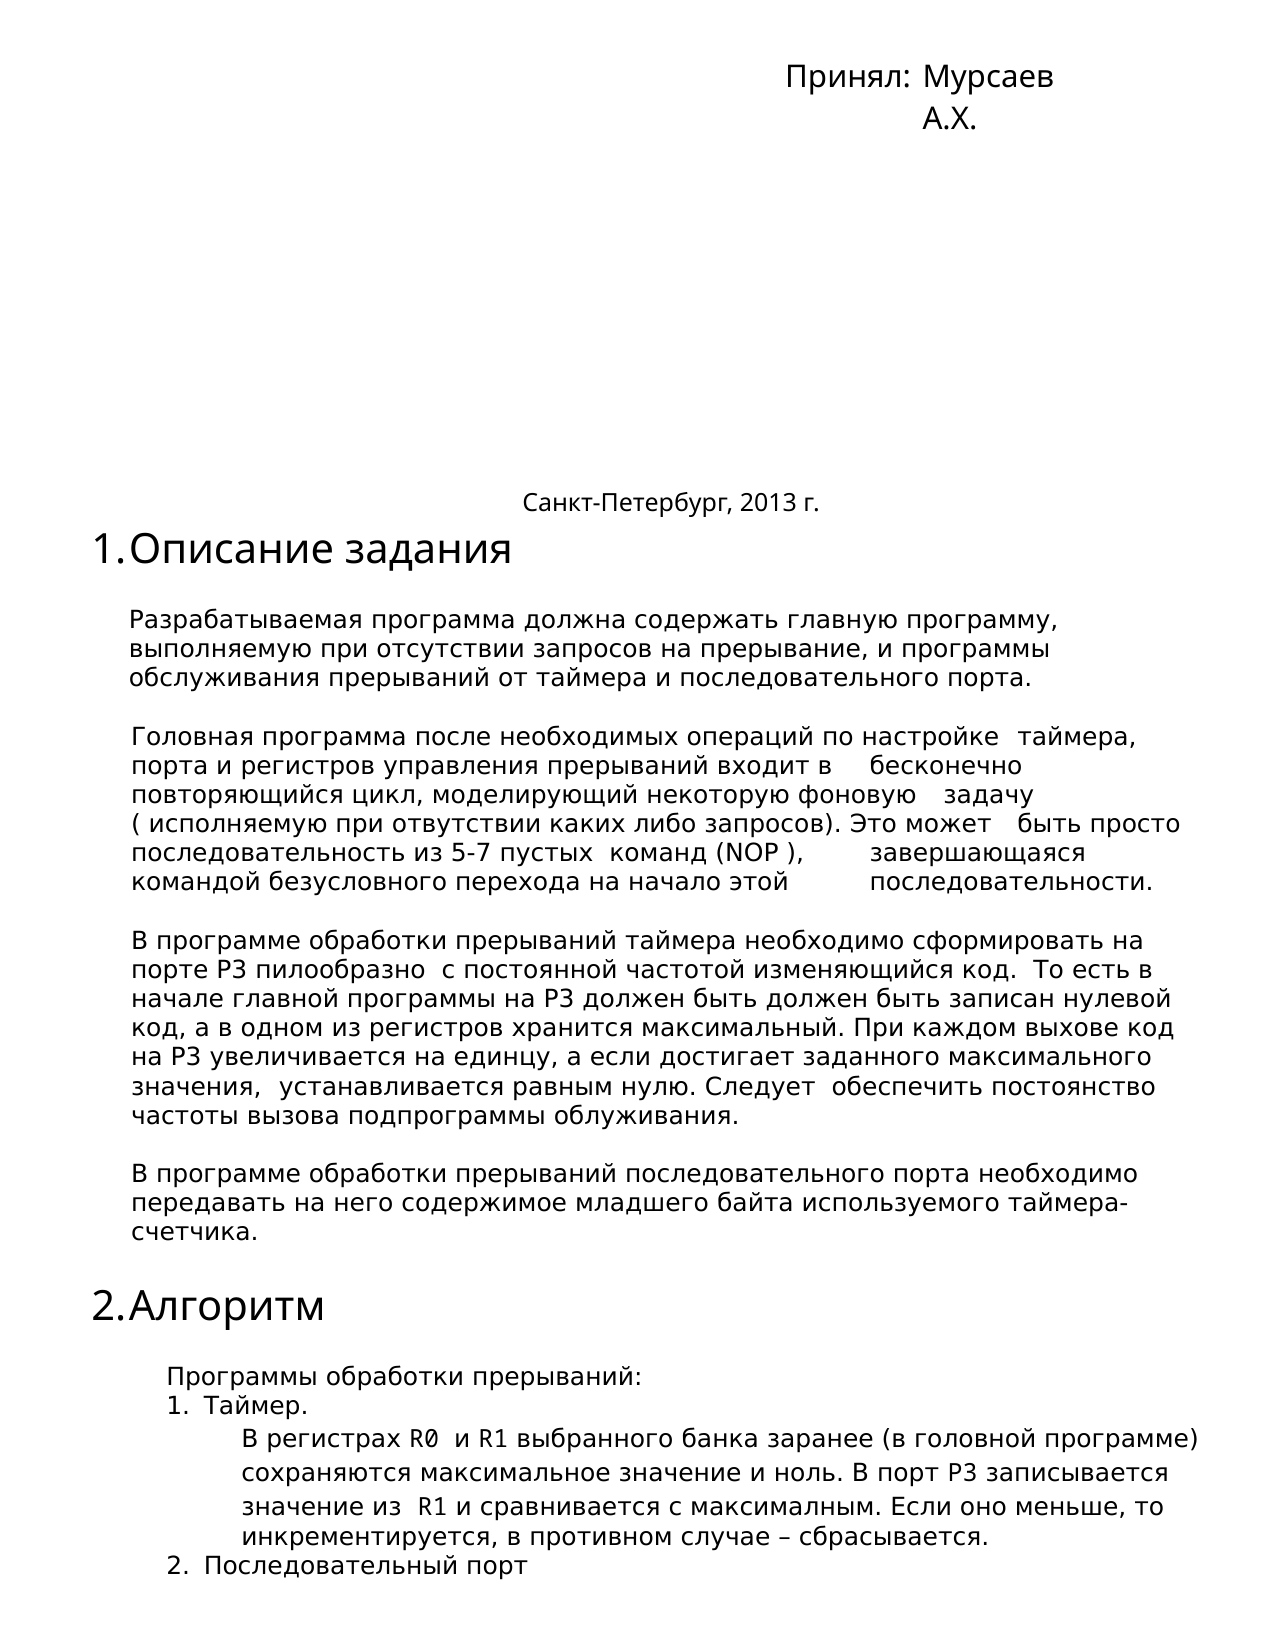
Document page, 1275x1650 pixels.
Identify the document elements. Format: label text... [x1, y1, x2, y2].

list Алгоритм [91, 1276, 1213, 1333]
list Таймер. [166, 1391, 1213, 1420]
text В программе обработки прерываний последовательного порта необходимо передавать на него содержимое младшего байта используемого таймера-счетчика. [131, 1159, 1213, 1247]
text В программе обработки прерываний таймера необходимо сформировать на порте Р3 пилообразно с постоянной частотой изменяющийся код. То есть в начале главной программы на Р3 должен быть должен быть записан нулевой код, а в одном из регистров хранится максимальный. При каждом выхове код на Р3 увеличивается на единцу, а если достигает заданного максимального значения, устанавливается равным нулю. Следует обеспечить постоянство частоты вызова подпрограммы облуживания. [131, 926, 1213, 1130]
list Описание задания [91, 519, 1213, 576]
list Санкт-Петербург, 2013 г. [91, 485, 1213, 519]
list В регистрах R0 и R1 выбранного банка заранее (в головной программе) сохраняются максимальное значение и ноль. В порт P3 записывается значение из R1 и сравнивается с максималным. Если оно меньше, то инкрементируется, в противном случае – сбрасывается. [203, 1420, 1213, 1552]
table_cell Принял: [746, 48, 917, 144]
text Головная программа после необходимых операций по настройке таймера, порта и регистров управления прерываний входит в бесконечно повторяющийся цикл, моделирующий некоторую фоновую задачу ( исполняемую при отвутствии каких либо запросов). Это может быть просто последовательность из 5-7 пустых команд (NOP ), завершающаяся командой безусловного перехода на начало этой последовательности. [131, 722, 1213, 897]
table_cell Мурсаев А.Х. [917, 48, 1096, 144]
list Последовательный порт [166, 1552, 1213, 1581]
list Программы обработки прерываний: [128, 1362, 1213, 1391]
list Разрабатываемая программа должна содержать главную программу, выполняемую при отсутствии запросов на прерывание, и программы обслуживания прерываний от таймера и последовательного порта. [91, 605, 1213, 693]
